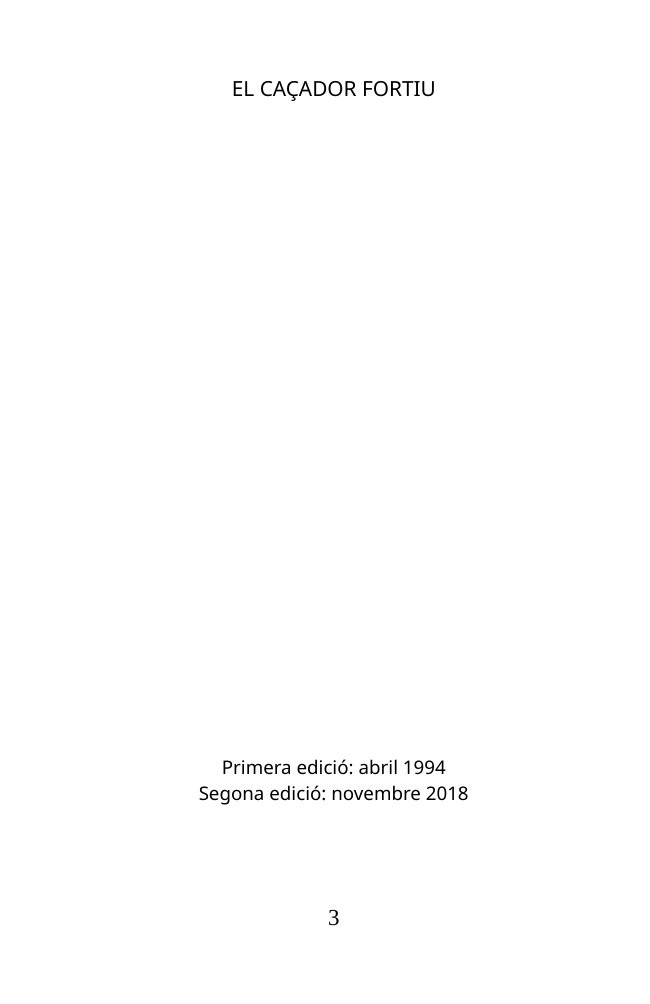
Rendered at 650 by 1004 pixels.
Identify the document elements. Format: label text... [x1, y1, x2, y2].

text Primera edició: abril 1994 [94, 754, 573, 780]
text Segona edició: novembre 2018 [94, 780, 573, 806]
